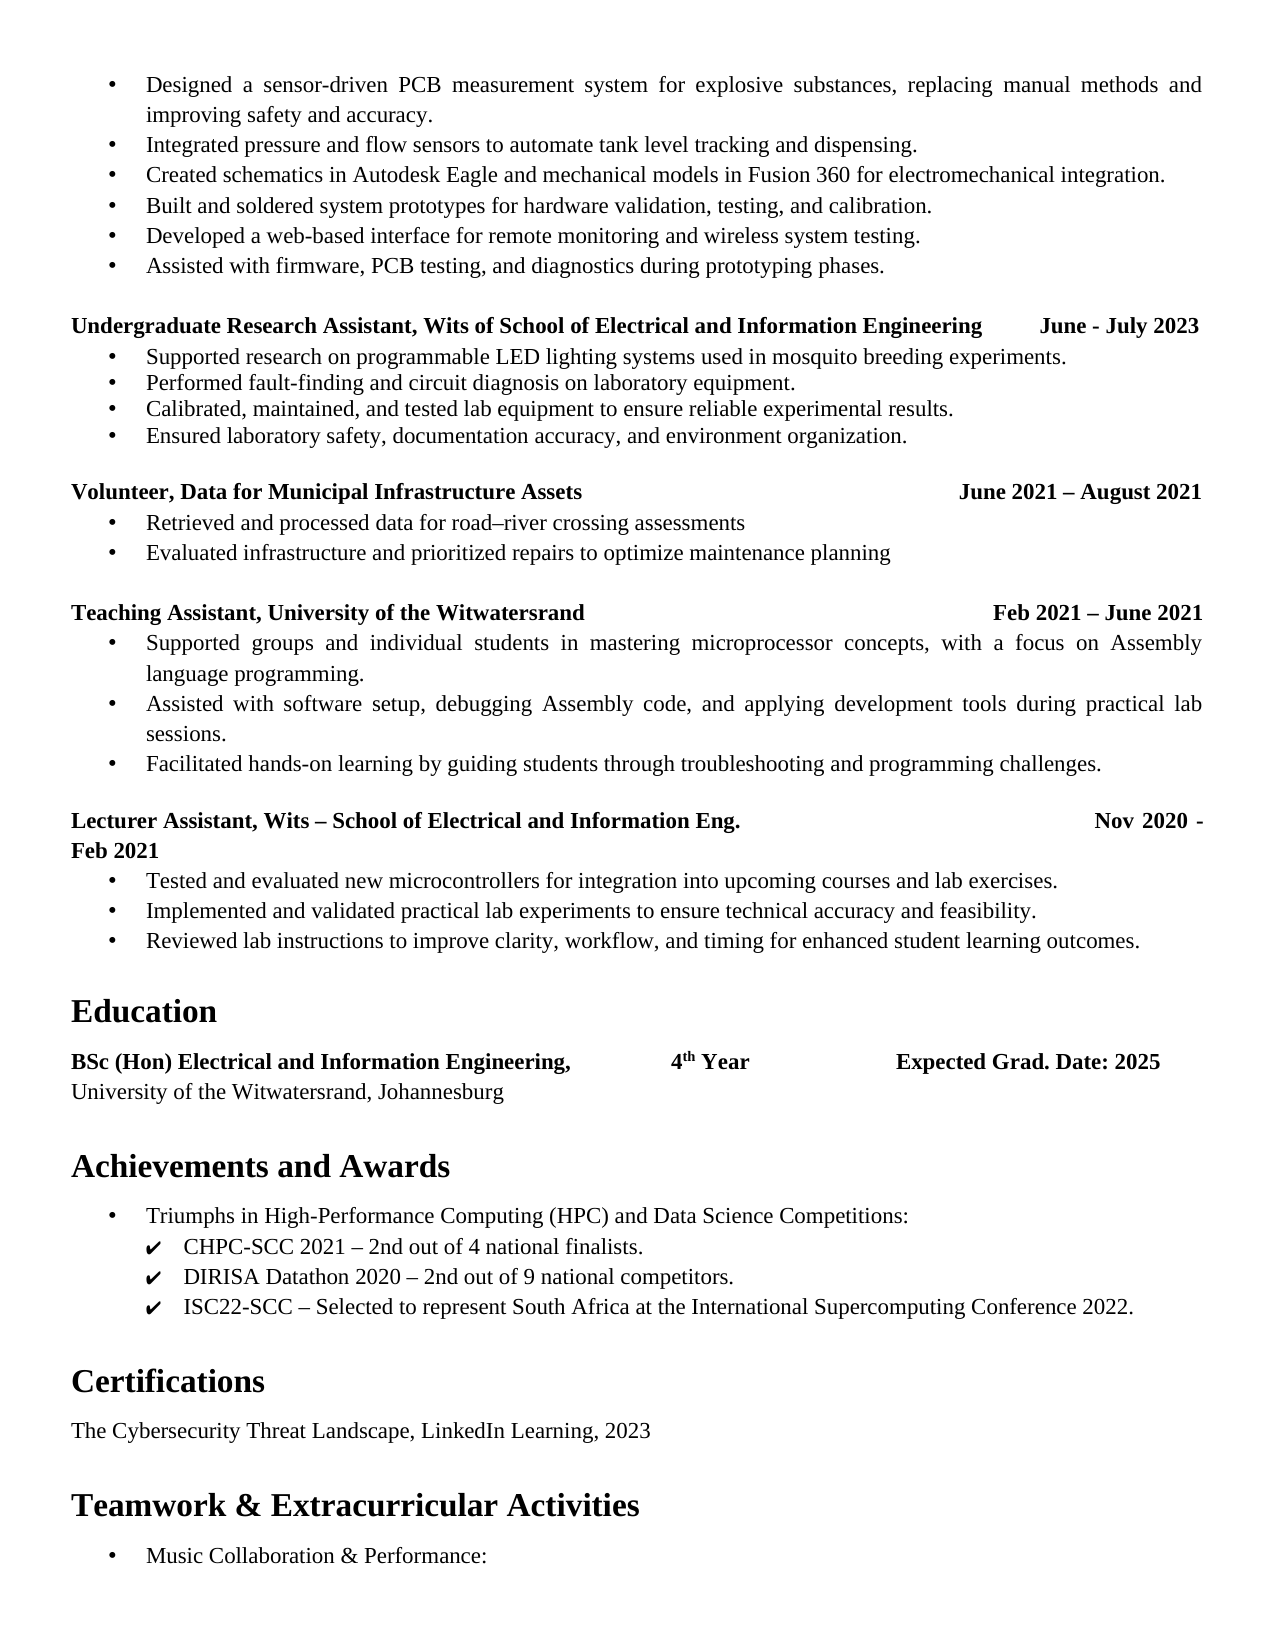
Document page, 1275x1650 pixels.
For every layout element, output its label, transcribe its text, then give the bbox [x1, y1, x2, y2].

text Lecturer Assistant, Wits – School of Electrical and Information Eng. Nov 2020 - Feb 2021 [71, 807, 1204, 863]
list Performed fault-finding and circuit diagnosis on laboratory equipment. [108, 369, 1204, 395]
text University of the Witwatersrand, Johannesburg [71, 1078, 1204, 1104]
list Supported groups and individual students in mastering microprocessor concepts, with a focus on Assembly language programming. [108, 629, 1204, 686]
list Retrieved and processed data for road–river crossing assessments [108, 508, 1204, 535]
list Designed a sensor-driven PCB measurement system for explosive substances, replacing manual methods and improving safety and accuracy. [108, 71, 1204, 127]
list Tested and evaluated new microcontrollers for integration into upcoming courses and lab exercises. [108, 867, 1204, 893]
list Built and soldered system prototypes for hardware validation, testing, and calibration. [108, 192, 1204, 218]
list Calibrated, maintained, and tested lab equipment to ensure reliable experimental results. [108, 395, 1204, 422]
list Implemented and validated practical lab experiments to ensure technical accuracy and feasibility. [108, 897, 1204, 924]
text The Cybersecurity Threat Landscape, LinkedIn Learning, 2023 [71, 1417, 1204, 1444]
list Facilitated hands-on learning by guiding students through troubleshooting and programming challenges. [108, 750, 1204, 777]
text BSc (Hon) Electrical and Information Engineering, 4th Year Expected Grad. Date: 2025 [71, 1048, 1204, 1074]
list Music Collaboration & Performance: [108, 1542, 1204, 1568]
text Teaching Assistant, University of the Witwatersrand Feb 2021 – June 2021 [71, 599, 1204, 626]
list Assisted with software setup, debugging Assembly code, and applying development tools during practical lab sessions. [108, 690, 1204, 746]
list Reviewed lab instructions to improve clarity, workflow, and timing for enhanced student learning outcomes. [108, 928, 1204, 954]
subtitle Teamwork & Extracurricular Activities [71, 1485, 1204, 1523]
list ISC22-SCC – Selected to represent South Africa at the International Supercomputing Conference 2022. [146, 1293, 1204, 1319]
list Created schematics in Autodesk Eagle and mechanical models in Fusion 360 for electromechanical integration. [108, 161, 1204, 188]
list Assisted with firmware, PCB testing, and diagnostics during prototyping phases. [108, 252, 1204, 278]
list Integrated pressure and flow sensors to automate tank level tracking and dispensing. [108, 131, 1204, 158]
list DIRISA Datathon 2020 – 2nd out of 9 national competitors. [146, 1263, 1204, 1289]
subtitle Education [71, 991, 1204, 1030]
subtitle Certifications [71, 1361, 1204, 1399]
list Triumphs in High-Performance Computing (HPC) and Data Science Competitions: [108, 1202, 1204, 1229]
list CHPC-SCC 2021 – 2nd out of 4 national finalists. [146, 1233, 1204, 1259]
list Supported research on programmable LED lighting systems used in mosquito breeding experiments. [108, 343, 1204, 369]
subtitle Achievements and Awards [71, 1146, 1204, 1184]
text Undergraduate Research Assistant, Wits of School of Electrical and Information Engineering June - July 2023 [71, 312, 1204, 339]
list Evaluated infrastructure and prioritized repairs to optimize maintenance planning [108, 539, 1204, 565]
list Ensured laboratory safety, documentation accuracy, and environment organization. [108, 422, 1204, 448]
list Developed a web-based interface for remote monitoring and wireless system testing. [108, 222, 1204, 248]
text Volunteer, Data for Municipal Infrastructure Assets June 2021 – August 2021 [71, 478, 1204, 505]
